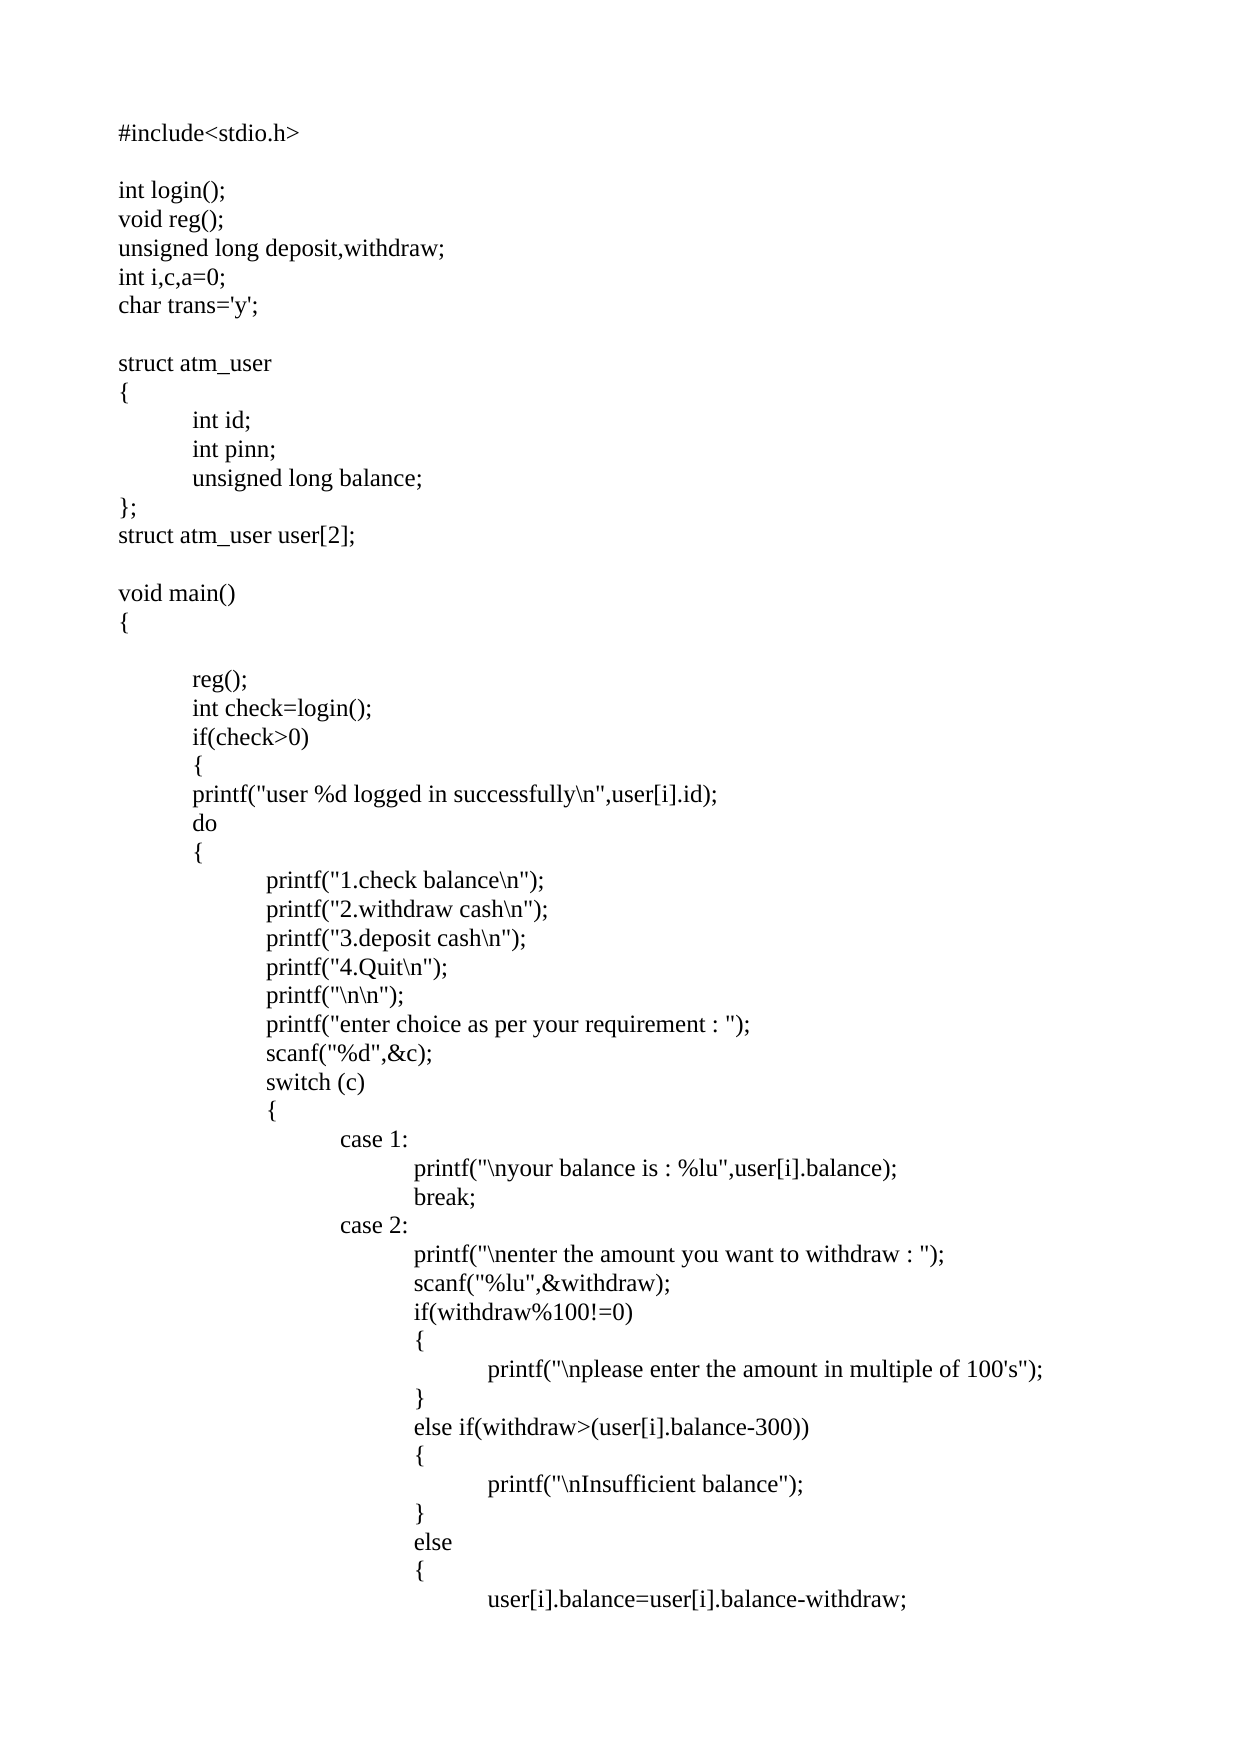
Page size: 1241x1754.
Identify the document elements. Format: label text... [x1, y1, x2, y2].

text printf("4.Quit\n"); [118, 952, 1122, 981]
text char trans='y'; [118, 291, 1122, 319]
text if(withdraw%100!=0) [118, 1297, 1122, 1326]
text switch (c) [118, 1067, 1122, 1096]
text break; [118, 1182, 1122, 1211]
text int i,c,a=0; [118, 262, 1122, 291]
text }; [118, 492, 1122, 521]
text unsigned long deposit,withdraw; [118, 233, 1122, 262]
text printf("\nplease enter the amount in multiple of 100's"); [118, 1354, 1122, 1383]
text { [118, 1441, 1122, 1469]
text { [118, 1556, 1122, 1584]
text case 2: [118, 1211, 1122, 1239]
text } [118, 1498, 1122, 1527]
text do [118, 808, 1122, 837]
text printf("\nenter the amount you want to withdraw : "); [118, 1239, 1122, 1268]
text printf("1.check balance\n"); [118, 866, 1122, 894]
text printf("user %d logged in successfully\n",user[i].id); [118, 779, 1122, 808]
text int check=login(); [118, 693, 1122, 722]
text if(check>0) [118, 722, 1122, 751]
text int pinn; [118, 434, 1122, 463]
text { [118, 377, 1122, 406]
text } [118, 1383, 1122, 1412]
text int login(); [118, 176, 1122, 204]
text printf("\nyour balance is : %lu",user[i].balance); [118, 1153, 1122, 1182]
text { [118, 607, 1122, 636]
text printf("enter choice as per your requirement : "); [118, 1009, 1122, 1038]
text struct atm_user [118, 348, 1122, 377]
text printf("2.withdraw cash\n"); [118, 894, 1122, 923]
text scanf("%d",&c); [118, 1038, 1122, 1067]
text struct atm_user user[2]; [118, 521, 1122, 549]
text { [118, 837, 1122, 866]
text printf("3.deposit cash\n"); [118, 923, 1122, 952]
text { [118, 1096, 1122, 1124]
text scanf("%lu",&withdraw); [118, 1268, 1122, 1297]
text void reg(); [118, 204, 1122, 233]
text case 1: [118, 1124, 1122, 1153]
text #include<stdio.h> [118, 118, 1122, 147]
text printf("\n\n"); [118, 981, 1122, 1009]
text int id; [118, 406, 1122, 434]
text { [118, 751, 1122, 779]
text printf("\nInsufficient balance"); [118, 1469, 1122, 1498]
text void main() [118, 578, 1122, 607]
text else [118, 1527, 1122, 1556]
text { [118, 1326, 1122, 1354]
text user[i].balance=user[i].balance-withdraw; [118, 1584, 1122, 1613]
text unsigned long balance; [118, 463, 1122, 492]
text reg(); [118, 664, 1122, 693]
text else if(withdraw>(user[i].balance-300)) [118, 1412, 1122, 1441]
